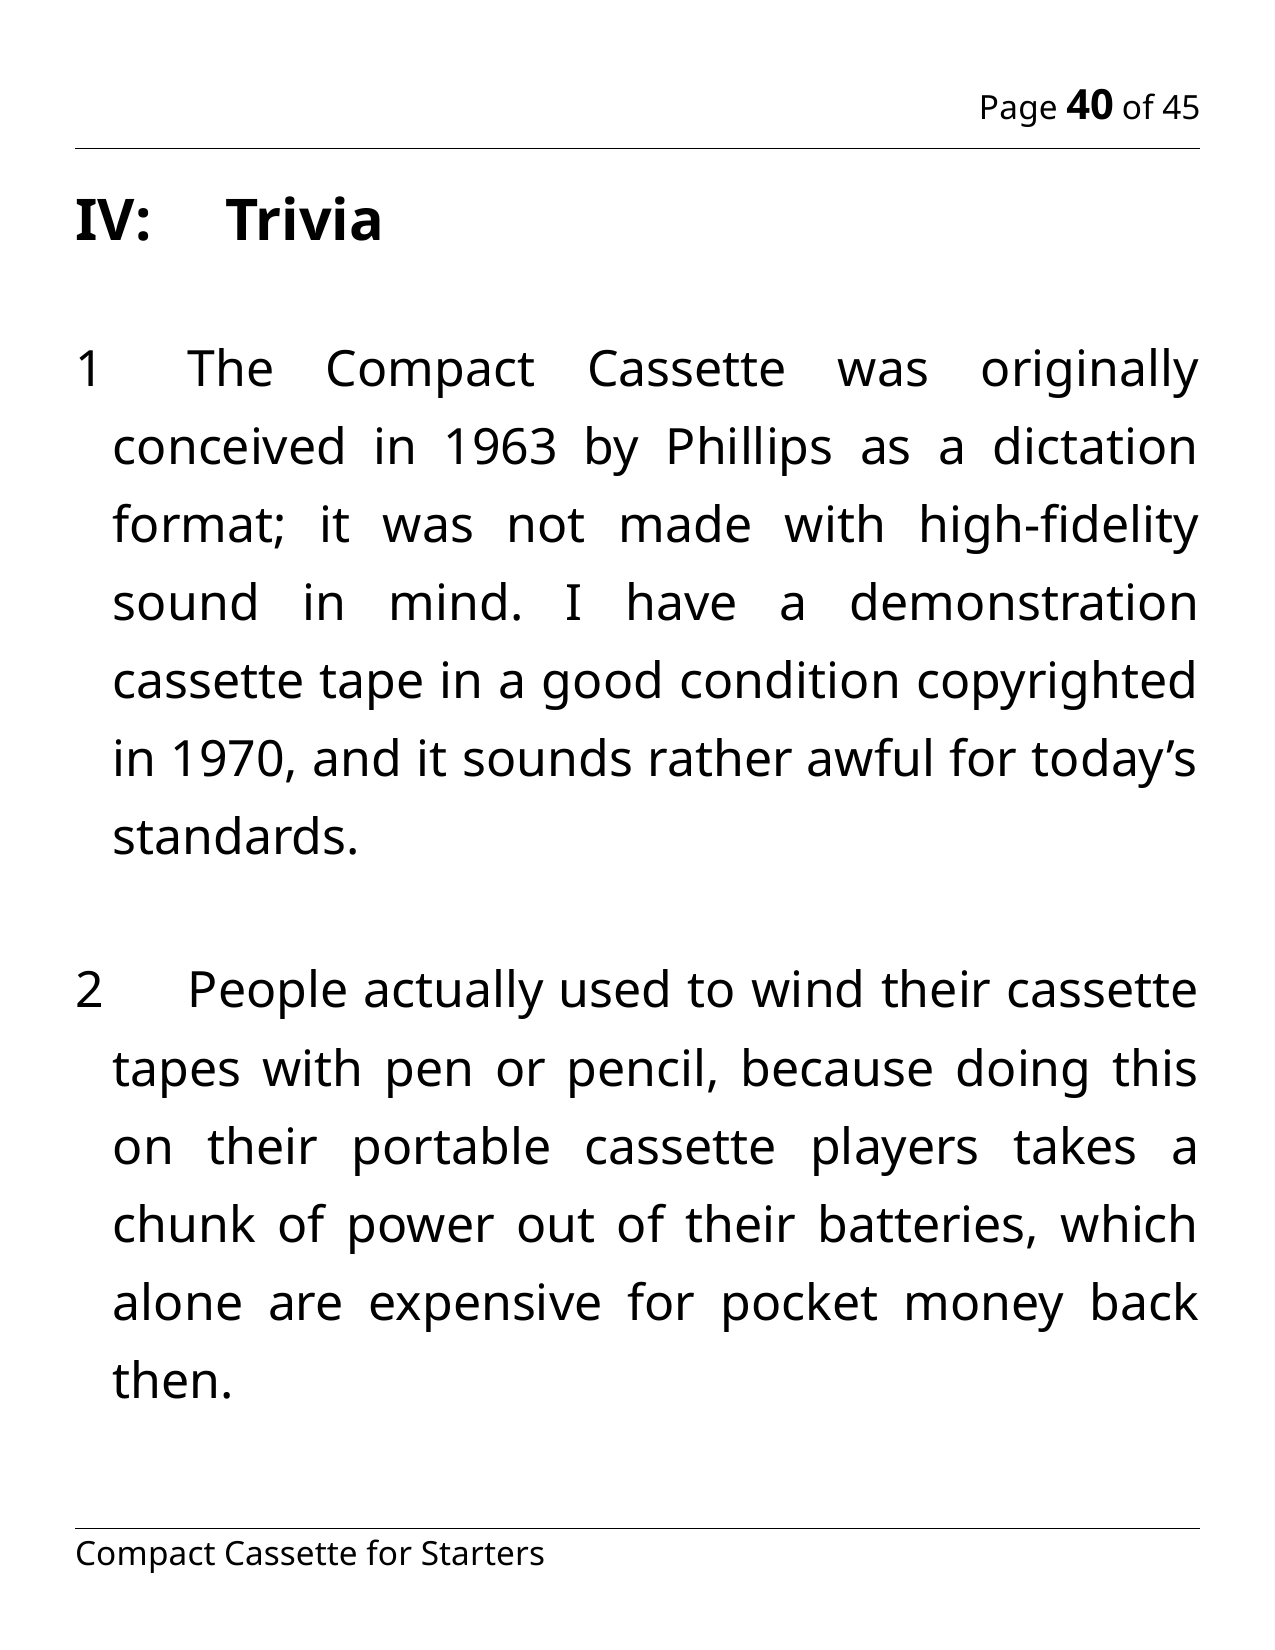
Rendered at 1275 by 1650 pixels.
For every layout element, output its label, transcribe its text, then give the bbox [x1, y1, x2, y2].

subtitle IV: Trivia [75, 179, 1200, 257]
list 1 The Compact Cassette was originally conceived in 1963 by Phillips as a dictation format; it was not made with high-fidelity sound in mind. I have a demonstration cassette tape in a good condition copyrighted in 1970, and it sounds rather awful for today’s standards. [75, 332, 1200, 869]
list 2 People actually used to wind their cassette tapes with pen or pencil, because doing this on their portable cassette players takes a chunk of power out of their batteries, which alone are expensive for pocket money back then. [75, 954, 1200, 1413]
